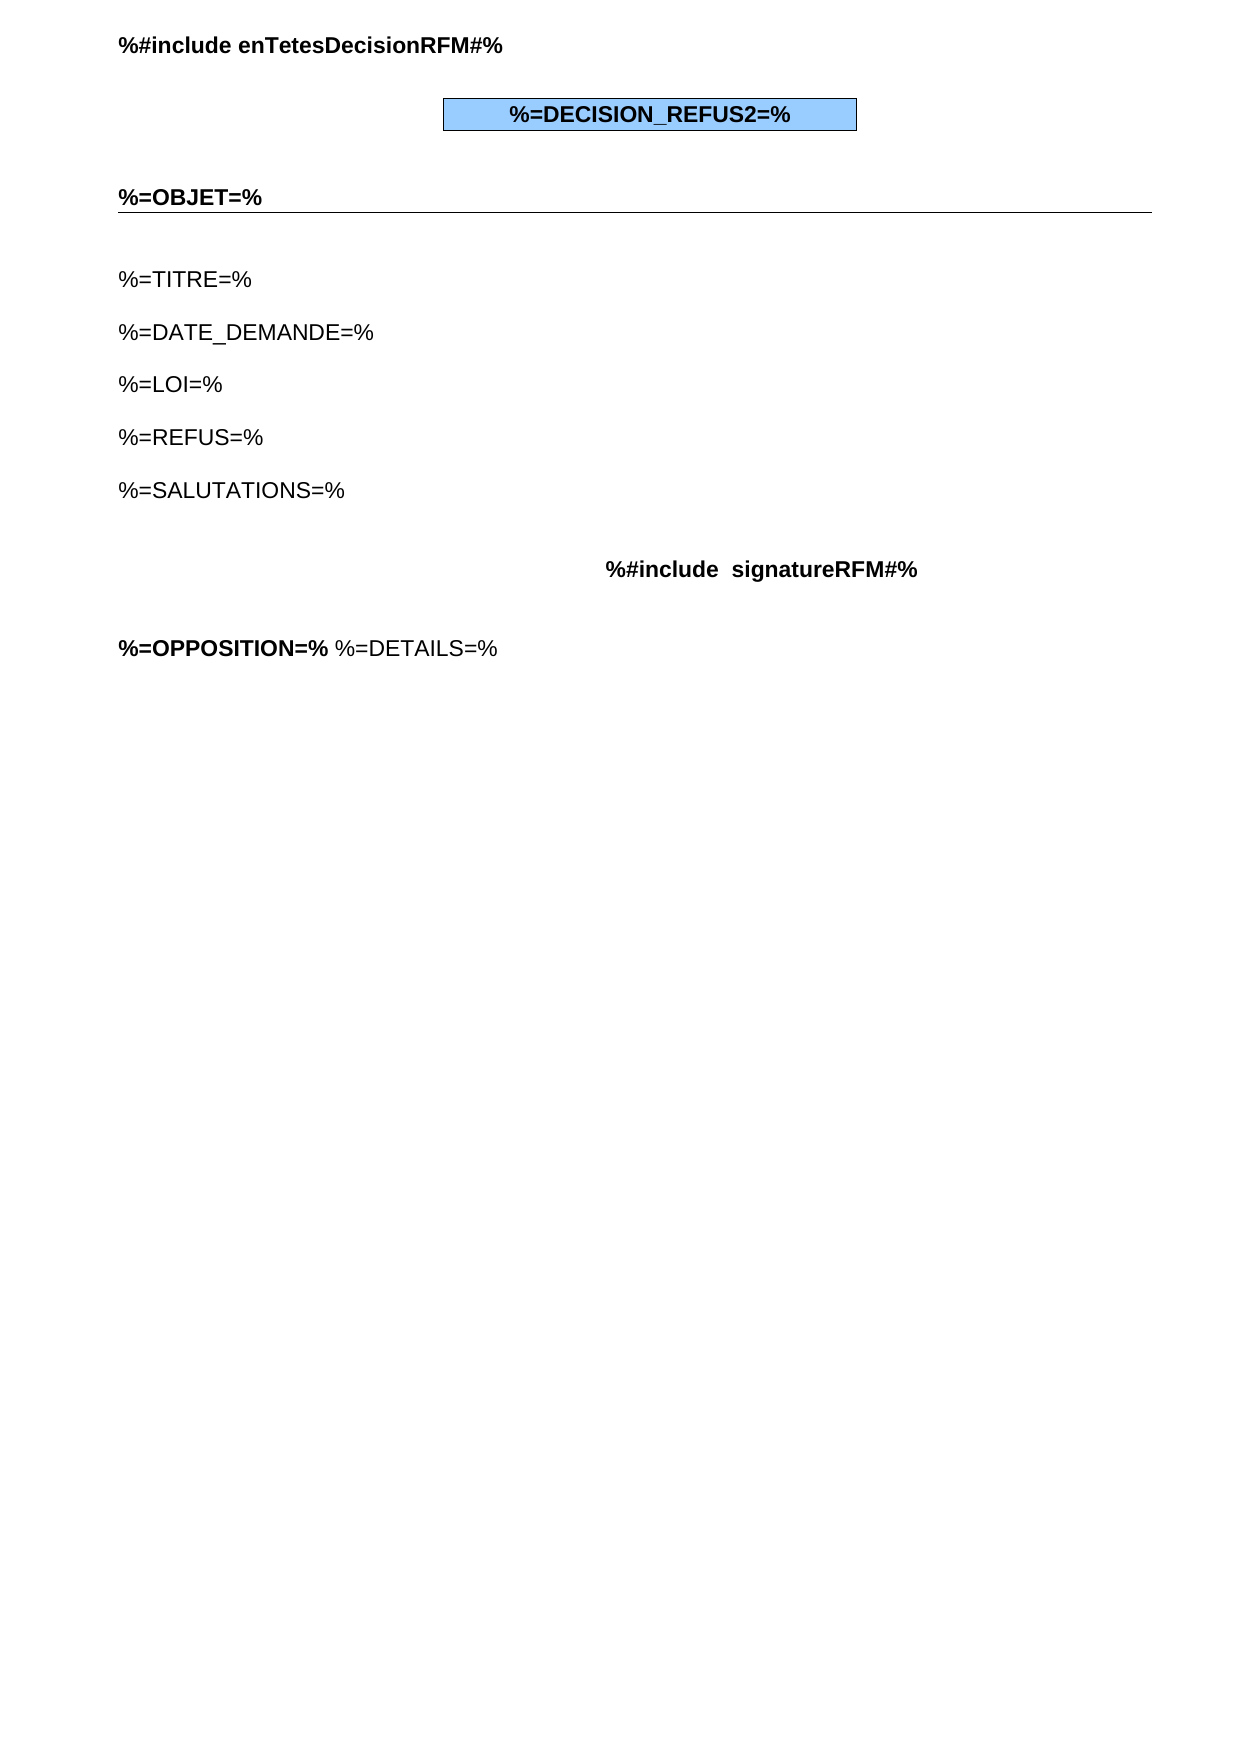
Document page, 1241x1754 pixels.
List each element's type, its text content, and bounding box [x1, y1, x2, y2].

subtitle %=DECISION_REFUS2=% [444, 99, 856, 130]
text %#include enTetesDecisionRFM#% [118, 32, 1152, 59]
text %#include signatureRFM#% [118, 556, 1152, 582]
text %=SALUTATIONS=% [118, 477, 1152, 503]
text %=DATE_DEMANDE=% [118, 318, 1152, 345]
text %=TITRE=% [118, 266, 1152, 292]
text %=OPPOSITION=% %=DETAILS=% [118, 635, 1152, 661]
text %=LOI=% [118, 371, 1152, 398]
text %=REFUS=% [118, 424, 1152, 450]
text %=OBJET=% [118, 184, 1152, 212]
